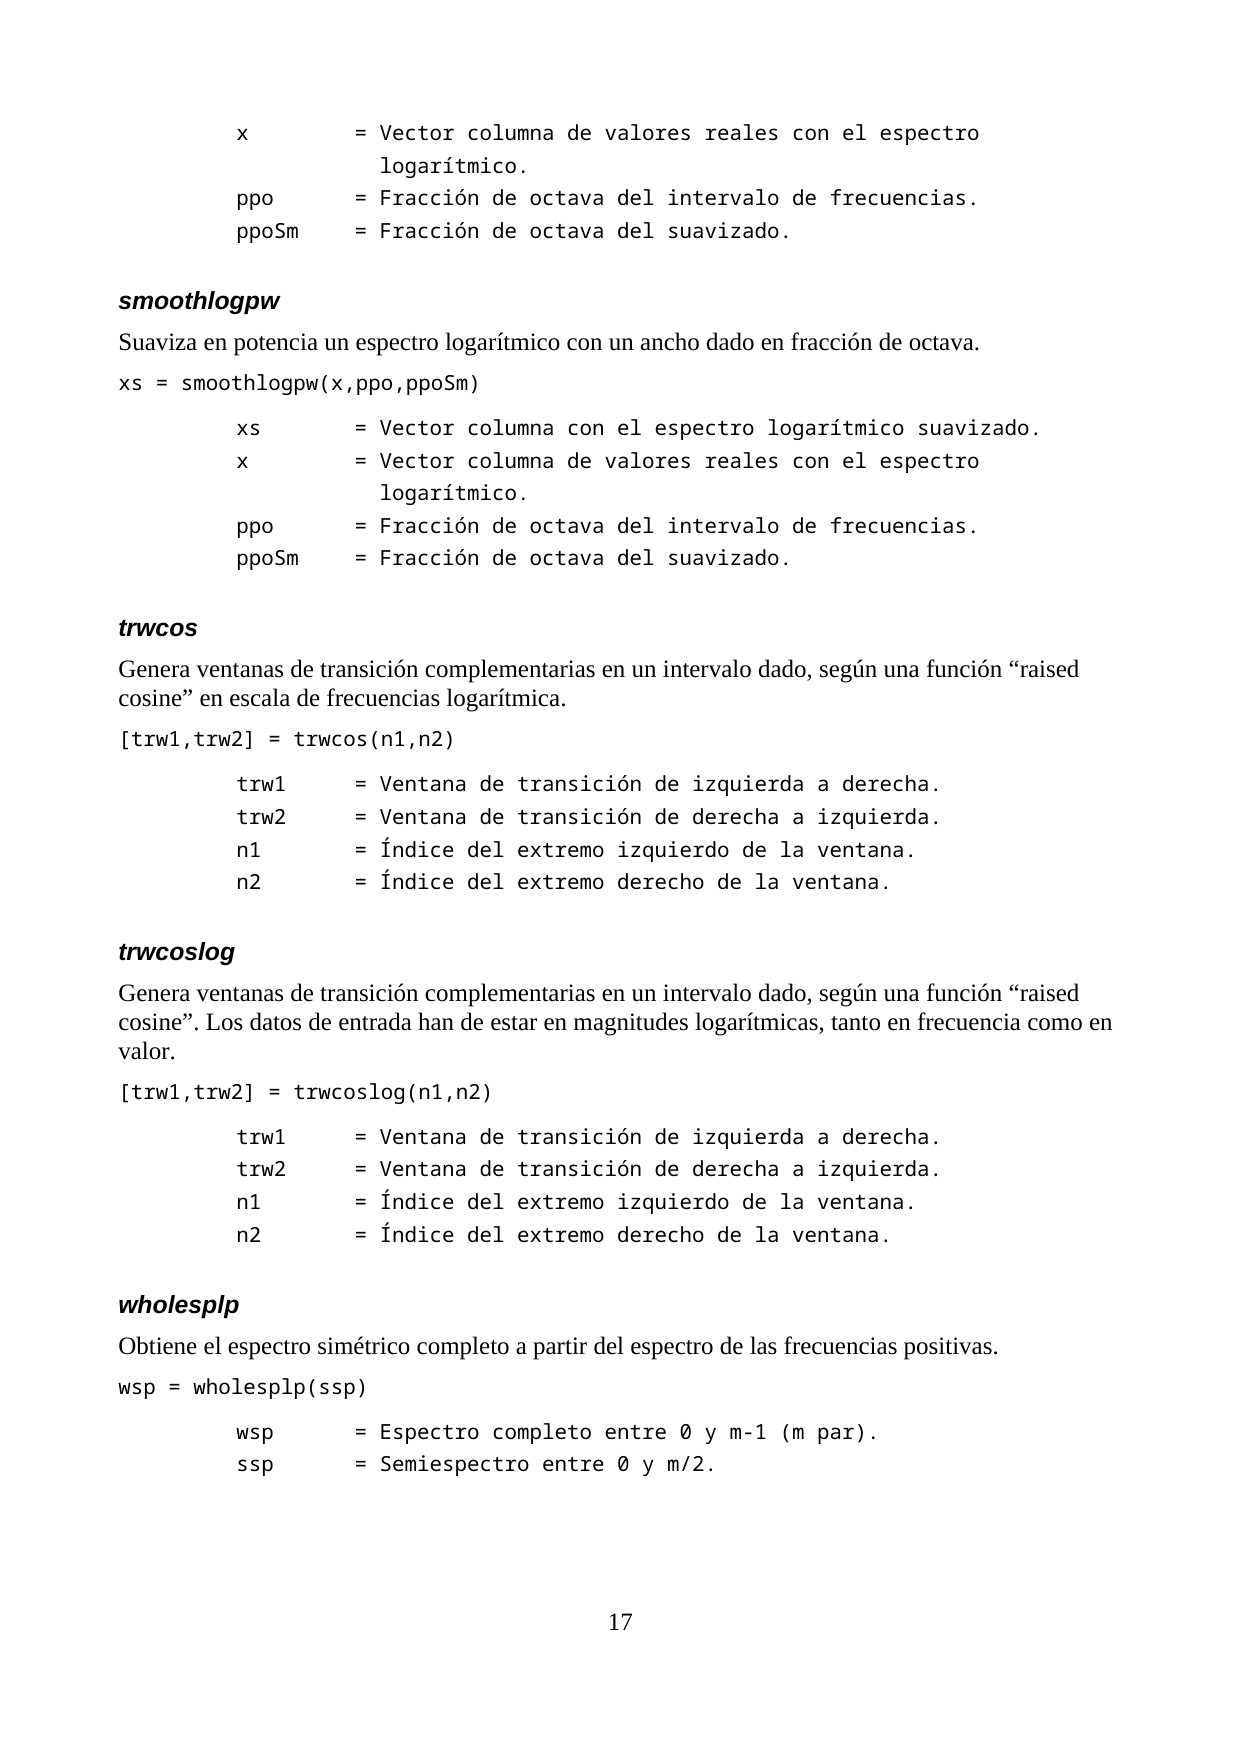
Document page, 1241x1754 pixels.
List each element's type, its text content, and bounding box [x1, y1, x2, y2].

text wsp = Espectro completo entre 0 y m-1 (m par). ssp = Semiespectro entre 0 y m/2. [118, 1417, 1122, 1478]
subtitle trwcoslog [118, 937, 1122, 966]
subtitle wholesplp [118, 1290, 1122, 1318]
text Genera ventanas de transición complementarias en un intervalo dado, según una función “raised cosine”. Los datos de entrada han de estar en magnitudes logarítmicas, tanto en frecuencia como en valor. [118, 978, 1122, 1064]
text Suaviza en potencia un espectro logarítmico con un ancho dado en fracción de octava. [118, 327, 1122, 356]
text Obtiene el espectro simétrico completo a partir del espectro de las frecuencias positivas. [118, 1331, 1122, 1359]
text [trw1,trw2] = trwcoslog(n1,n2) [118, 1077, 1122, 1105]
subtitle trwcos [118, 613, 1122, 642]
text wsp = wholesplp(ssp) [118, 1372, 1122, 1400]
subtitle smoothlogpw [118, 286, 1122, 314]
text [trw1,trw2] = trwcos(n1,n2) [118, 724, 1122, 753]
text xs = Vector columna con el espectro logarítmico suavizado. x = Vector columna de valores reales con el espectro logarítmico. ppo = Fracción de octava del intervalo de frecuencias. ppoSm = Fracción de octava del suavizado. [118, 413, 1122, 572]
text trw1 = Ventana de transición de izquierda a derecha. trw2 = Ventana de transición de derecha a izquierda. n1 = Índice del extremo izquierdo de la ventana. n2 = Índice del extremo derecho de la ventana. [118, 769, 1122, 896]
text x = Vector columna de valores reales con el espectro logarítmico. ppo = Fracción de octava del intervalo de frecuencias. ppoSm = Fracción de octava del suavizado. [118, 118, 1122, 244]
text Genera ventanas de transición complementarias en un intervalo dado, según una función “raised cosine” en escala de frecuencias logarítmica. [118, 654, 1122, 712]
text trw1 = Ventana de transición de izquierda a derecha. trw2 = Ventana de transición de derecha a izquierda. n1 = Índice del extremo izquierdo de la ventana. n2 = Índice del extremo derecho de la ventana. [118, 1122, 1122, 1248]
text xs = smoothlogpw(x,ppo,ppoSm) [118, 368, 1122, 397]
